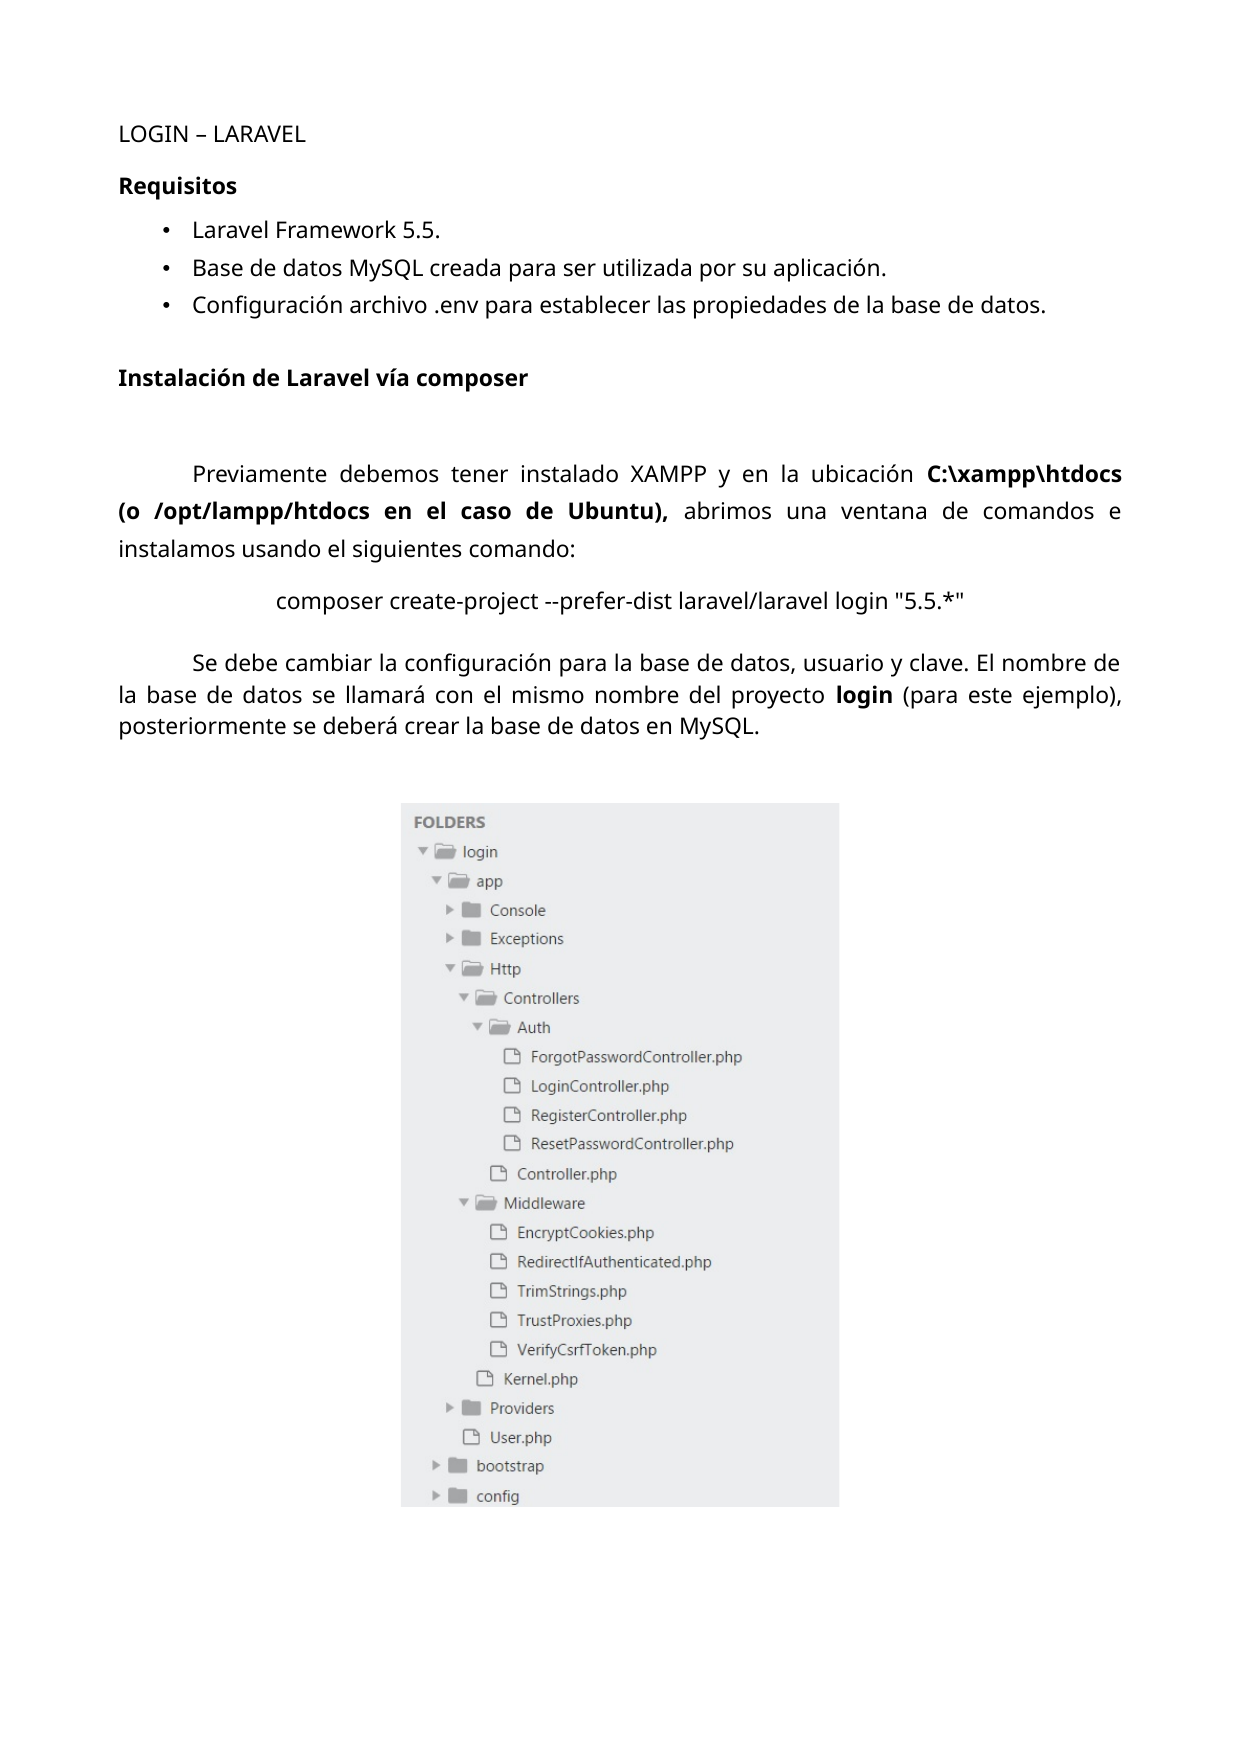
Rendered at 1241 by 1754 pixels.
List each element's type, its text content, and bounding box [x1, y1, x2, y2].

text Previamente debemos tener instalado XAMPP y en la ubicación C:\xampp\htdocs (o /opt/lampp/htdocs en el caso de Ubuntu), abrimos una ventana de comandos e instalamos usando el siguientes comando: [118, 458, 1122, 564]
text composer create-project --prefer-dist laravel/laravel login "5.5.*" [118, 585, 1122, 616]
subtitle Instalación de Laravel vía composer [118, 362, 1122, 393]
list Base de datos MySQL creada para ser utilizada por su aplicación. [162, 251, 1122, 283]
list Laravel Framework 5.5. [162, 214, 1122, 245]
subtitle Requisitos [118, 170, 1122, 201]
list Configuración archivo .env para establecer las propiedades de la base de datos. [162, 289, 1122, 320]
text Se debe cambiar la configuración para la base de datos, usuario y clave. El nombre de la base de datos se llamará con el mismo nombre del proyecto login (para este ejemplo), posteriormente se deberá crear la base de datos en MySQL. [118, 647, 1122, 741]
text LOGIN – LARAVEL [118, 118, 1122, 149]
picture [400, 803, 840, 1507]
